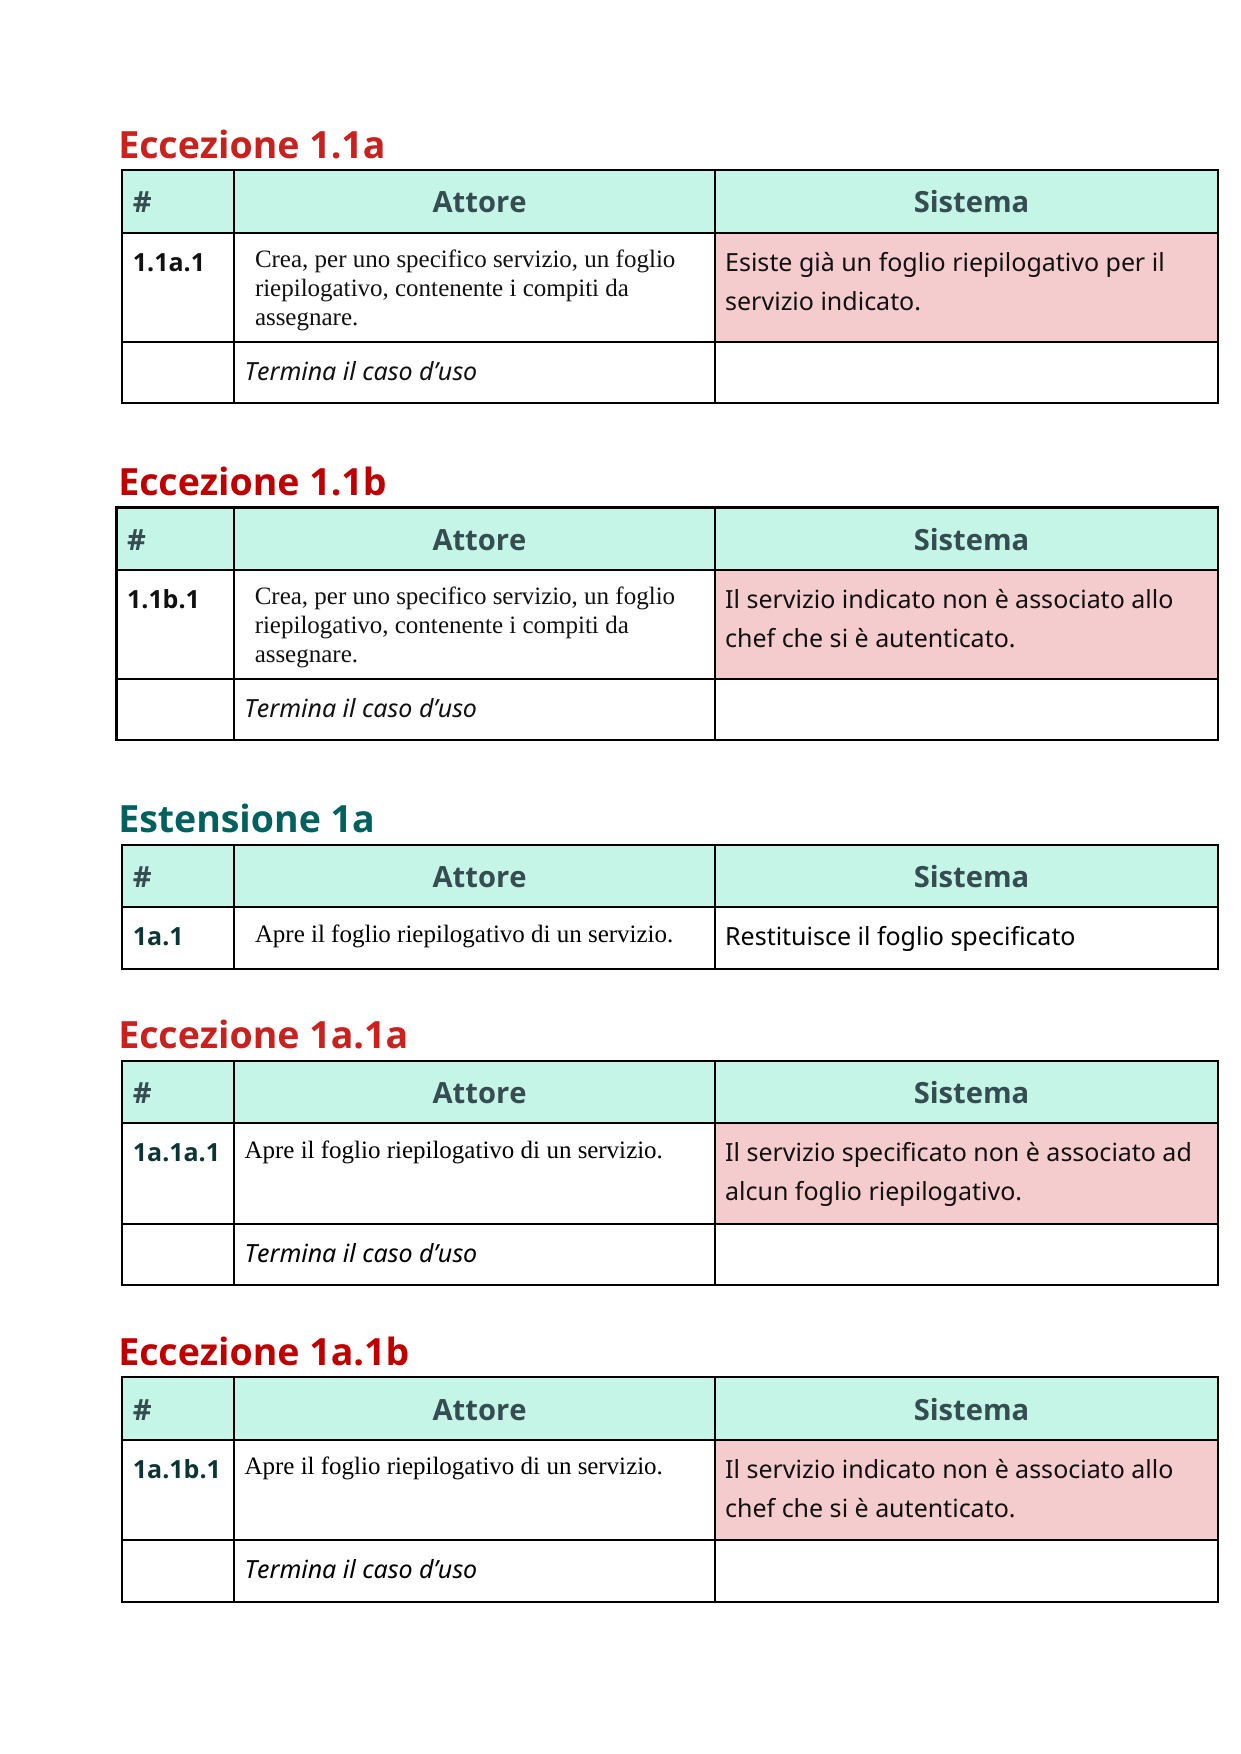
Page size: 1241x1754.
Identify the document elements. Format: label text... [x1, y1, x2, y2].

table_header Sistema [716, 1062, 1217, 1122]
table_header Sistema [716, 509, 1217, 569]
subtitle Eccezione 1a.1b [118, 1325, 1122, 1376]
table_header # [123, 171, 233, 232]
table_cell 1a.1b.1 [123, 1441, 233, 1539]
table_cell 1a.1a.1 [123, 1124, 233, 1223]
table_header # [123, 1378, 233, 1439]
table_cell Restituisce il foglio specificato [716, 908, 1217, 967]
table_cell [716, 680, 1217, 739]
table_cell [123, 1225, 233, 1284]
table_header Attore [235, 846, 714, 906]
table_cell Termina il caso d’uso [235, 1225, 714, 1284]
table_cell Termina il caso d’uso [235, 1541, 714, 1601]
table_cell Il servizio specificato non è associato ad alcun foglio riepilogativo. [716, 1124, 1217, 1223]
table_cell Apre il foglio riepilogativo di un servizio. [235, 1441, 714, 1539]
table_header Sistema [716, 846, 1217, 906]
table_header Attore [235, 1378, 714, 1439]
table_header # [123, 846, 233, 906]
table_header Sistema [716, 171, 1217, 232]
table_cell [118, 680, 233, 739]
table_cell Termina il caso d’uso [235, 680, 714, 739]
table_header Attore [235, 171, 714, 232]
subtitle Eccezione 1.1a [118, 118, 1122, 169]
table_cell [716, 343, 1217, 402]
table_cell Crea, per uno specifico servizio, un foglio riepilogativo, contenente i compiti da assegnare. [235, 234, 714, 341]
table_header # [123, 1062, 233, 1122]
table_cell 1.1b.1 [118, 571, 233, 678]
subtitle Eccezione 1a.1a [118, 1009, 1122, 1060]
table_cell 1a.1 [123, 908, 233, 967]
table_cell Il servizio indicato non è associato allo chef che si è autenticato. [716, 1441, 1217, 1539]
table_cell 1.1a.1 [123, 234, 233, 341]
table_header # [118, 509, 233, 569]
table_cell Crea, per uno specifico servizio, un foglio riepilogativo, contenente i compiti da assegnare. [235, 571, 714, 678]
subtitle Estensione 1a [118, 792, 1122, 843]
table_cell [123, 343, 233, 402]
table_cell [716, 1541, 1217, 1601]
table_cell [123, 1541, 233, 1601]
table_header Sistema [716, 1378, 1217, 1439]
table_cell Apre il foglio riepilogativo di un servizio. [235, 1124, 714, 1223]
subtitle Eccezione 1.1b [118, 455, 1122, 506]
table_cell Il servizio indicato non è associato allo chef che si è autenticato. [716, 571, 1217, 678]
table_cell Esiste già un foglio riepilogativo per il servizio indicato. [716, 234, 1217, 341]
table_cell Apre il foglio riepilogativo di un servizio. [235, 908, 714, 967]
table_cell [716, 1225, 1217, 1284]
table_cell Termina il caso d’uso [235, 343, 714, 402]
table_header Attore [235, 509, 714, 569]
table_header Attore [235, 1062, 714, 1122]
